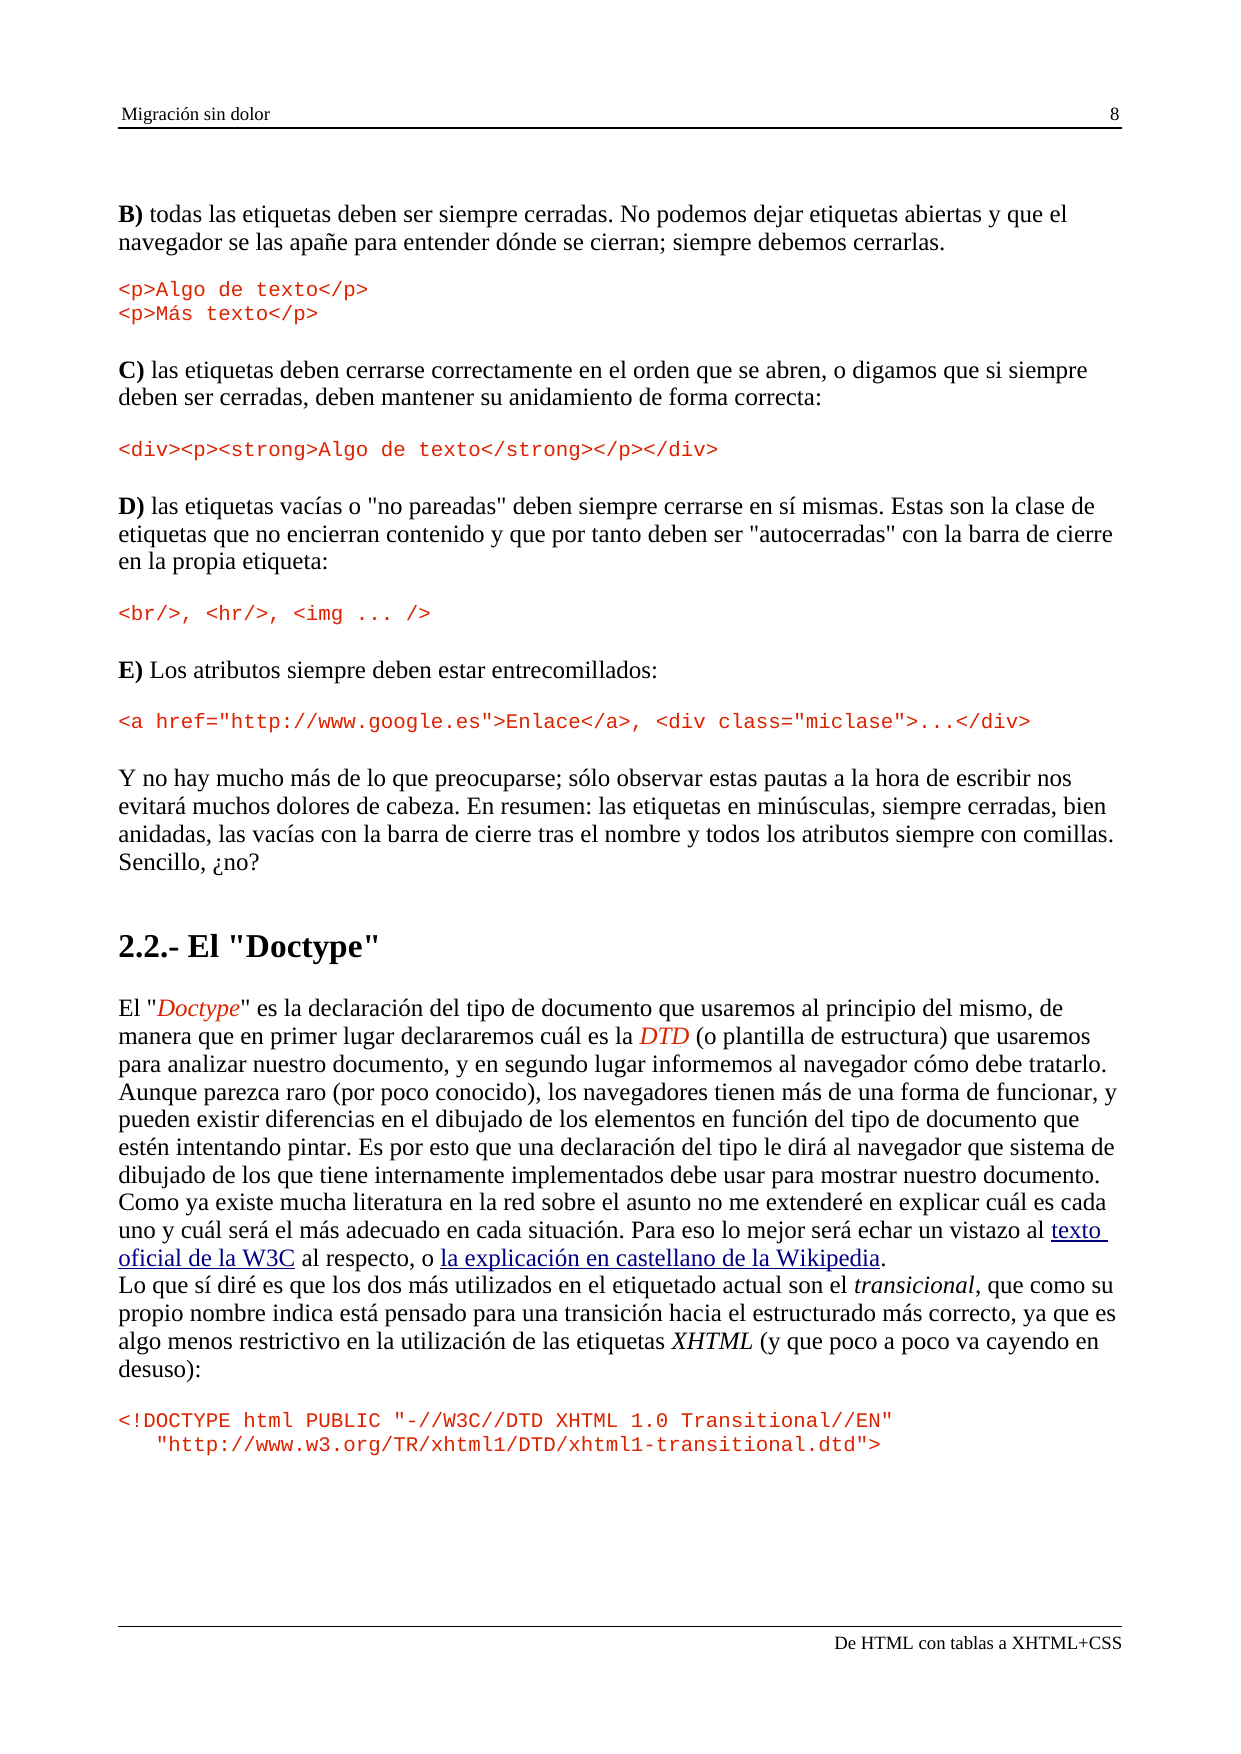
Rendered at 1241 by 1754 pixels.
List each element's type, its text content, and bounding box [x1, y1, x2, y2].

text C) las etiquetas deben cerrarse correctamente en el orden que se abren, o digamos que si siempre deben ser cerradas, deben mantener su anidamiento de forma correcta: [118, 356, 1122, 411]
text <!DOCTYPE html PUBLIC "-//W3C//DTD XHTML 1.0 Transitional//EN" [118, 1410, 1122, 1434]
text <a href="http://www.google.es">Enlace</a>, <div class="miclase">...</div> [118, 711, 1122, 735]
text B) todas las etiquetas deben ser siempre cerradas. No podemos dejar etiquetas abiertas y que el navegador se las apañe para entender dónde se cierran; siempre debemos cerrarlas. [118, 200, 1122, 255]
subtitle 2.2.- El "Doctype" [118, 928, 1122, 965]
text El "Doctype" es la declaración del tipo de documento que usaremos al principio del mismo, de manera que en primer lugar declararemos cuál es la DTD (o plantilla de estructura) que usaremos para analizar nuestro documento, y en segundo lugar informemos al navegador cómo debe tratarlo. Aunque parezca raro (por poco conocido), los navegadores tienen más de una forma de funcionar, y pueden existir diferencias en el dibujado de los elementos en función del tipo de documento que estén intentando pintar. Es por esto que una declaración del tipo le dirá al navegador que sistema de dibujado de los que tiene internamente implementados debe usar para mostrar nuestro documento. [118, 994, 1122, 1188]
text "http://www.w3.org/TR/xhtml1/DTD/xhtml1-transitional.dtd"> [118, 1434, 1122, 1457]
text <br/>, <hr/>, <img ... /> [118, 603, 1122, 627]
text D) las etiquetas vacías o "no pareadas" deben siempre cerrarse en sí mismas. Estas son la clase de etiquetas que no encierran contenido y que por tanto deben ser "autocerradas" con la barra de cierre en la propia etiqueta: [118, 492, 1122, 575]
text <p>Más texto</p> [118, 303, 1122, 326]
text <div><p><strong>Algo de texto</strong></p></div> [118, 439, 1122, 463]
text <p>Algo de texto</p> [118, 279, 1122, 303]
text E) Los atributos siempre deben estar entrecomillados: [118, 656, 1122, 684]
text Y no hay mucho más de lo que preocuparse; sólo observar estas pautas a la hora de escribir nos evitará muchos dolores de cabeza. En resumen: las etiquetas en minúsculas, siempre cerradas, bien anidadas, las vacías con la barra de cierre tras el nombre y todos los atributos siempre con comillas. Sencillo, ¿no? [118, 764, 1122, 875]
text Como ya existe mucha literatura en la red sobre el asunto no me extenderé en explicar cuál es cada uno y cuál será el más adecuado en cada situación. Para eso lo mejor será echar un vistazo al texto oficial de la W3C al respecto, o la explicación en castellano de la Wikipedia. Lo que sí diré es que los dos más utilizados en el etiquetado actual son el transicional, que como su propio nombre indica está pensado para una transición hacia el estructurado más correcto, ya que es algo menos restrictivo en la utilización de las etiquetas XHTML (y que poco a poco va cayendo en desuso): [118, 1188, 1122, 1382]
